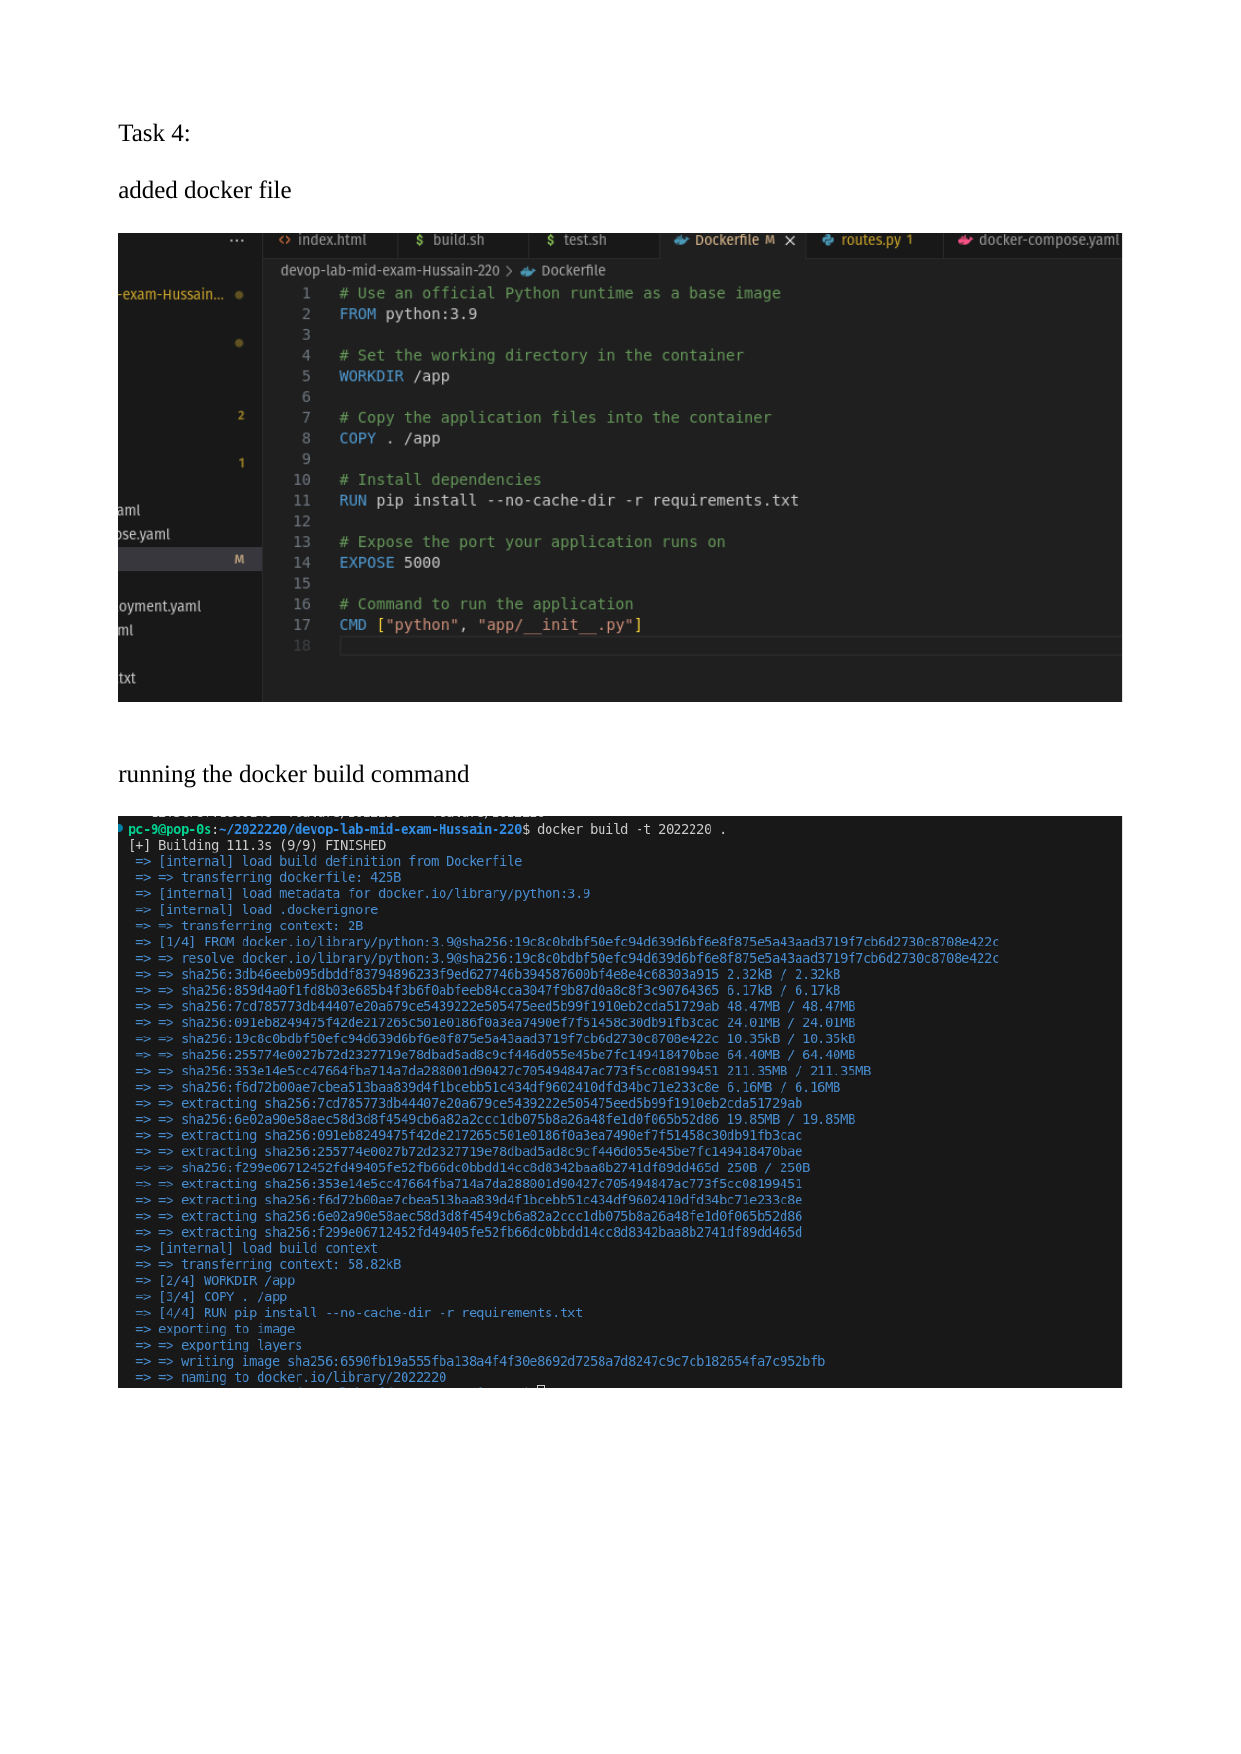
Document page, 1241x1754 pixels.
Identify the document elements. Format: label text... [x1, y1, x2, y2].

picture [118, 816, 1123, 1388]
picture [118, 233, 1123, 702]
text Task 4: [118, 118, 1122, 147]
text added docker file [118, 176, 1122, 204]
text running the docker build command [118, 759, 1122, 788]
